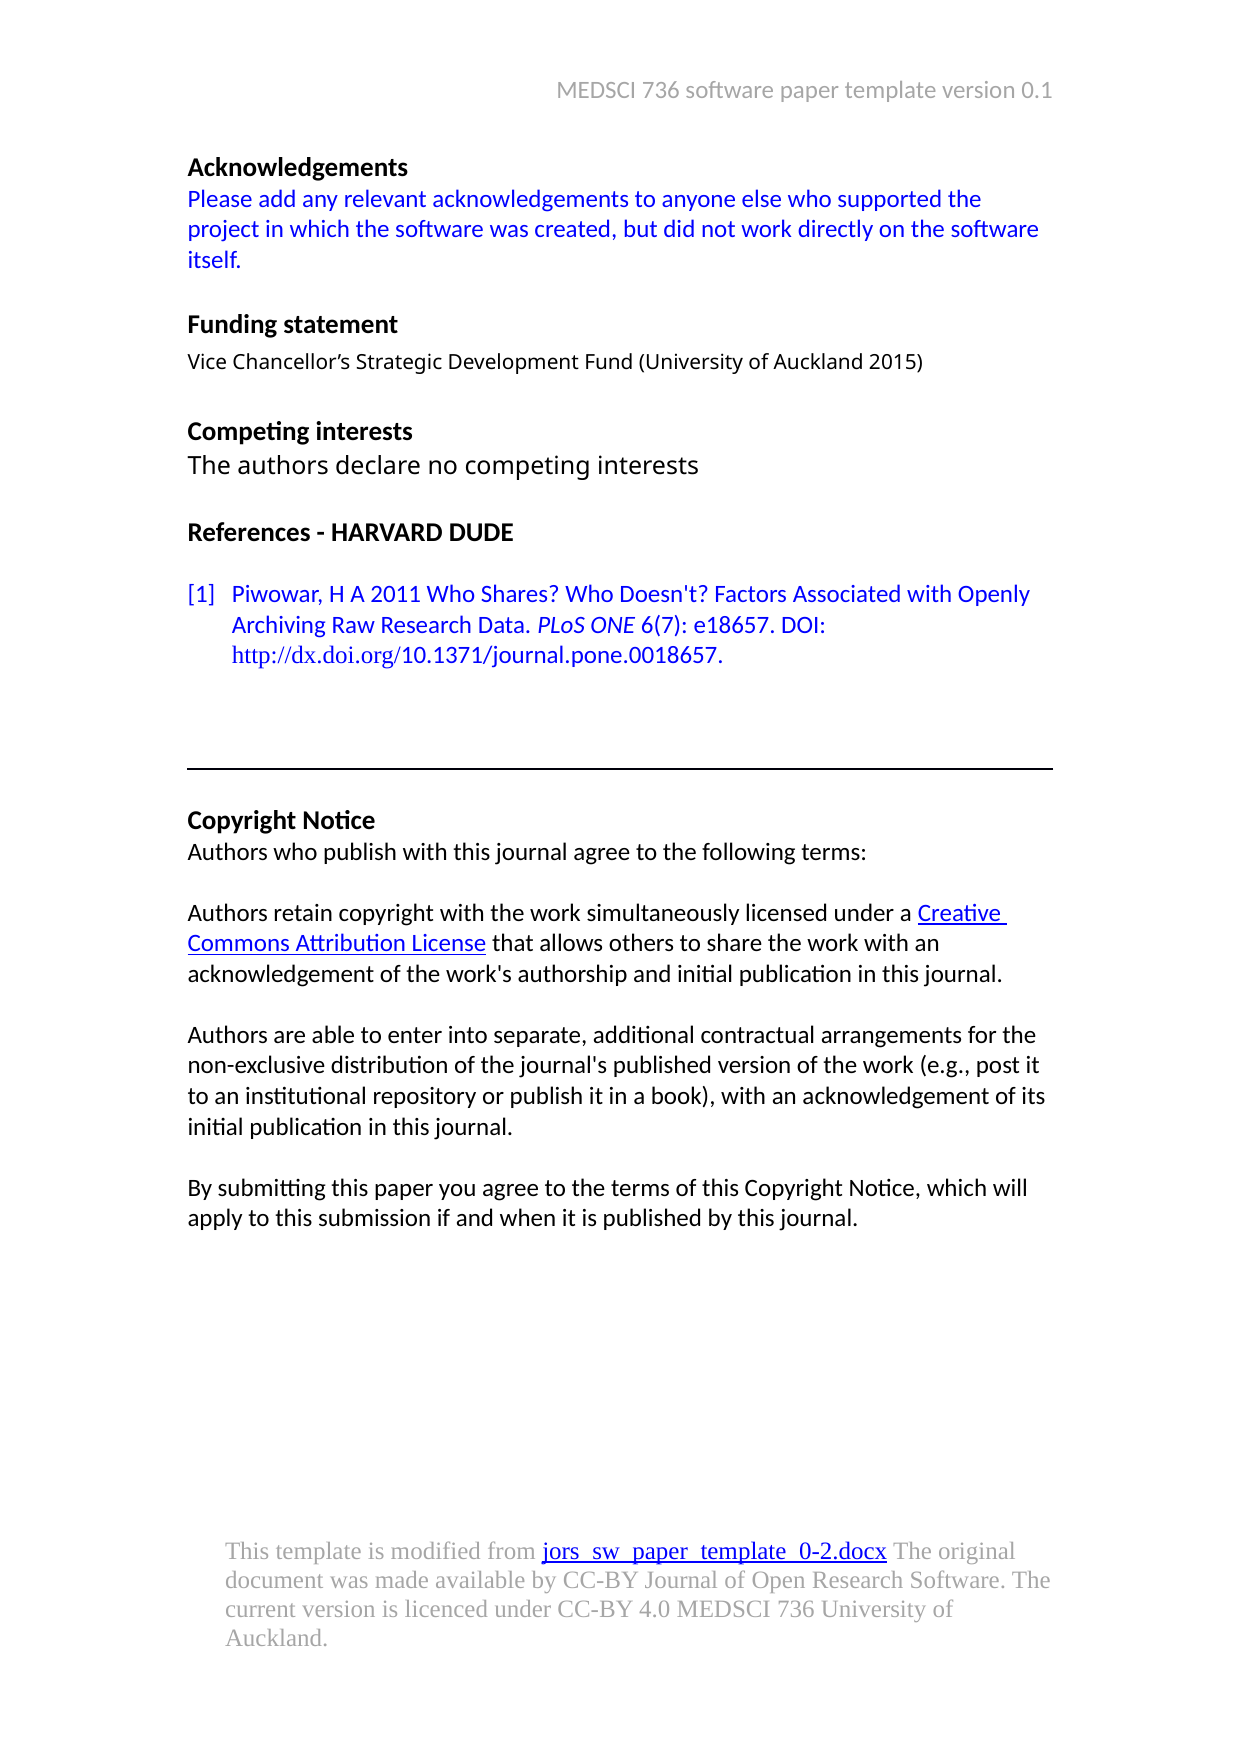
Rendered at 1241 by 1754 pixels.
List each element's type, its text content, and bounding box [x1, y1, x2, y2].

text The authors declare no competing interests [187, 448, 1053, 482]
text Vice Chancellor’s Strategic Development Fund (University of Auckland 2015) [187, 347, 1053, 375]
text Competing interests [187, 414, 1053, 448]
text By submitting this paper you agree to the terms of this Copyright Notice, which will apply to this submission if and when it is published by this journal. [187, 1172, 1053, 1233]
text Acknowledgements [187, 150, 1053, 183]
text Copyright Notice [187, 803, 1053, 836]
text [1] Piwowar, H A 2011 Who Shares? Who Doesn't? Factors Associated with Openly Archiving Raw Research Data. PLoS ONE 6(7): e18657. DOI: http://dx.doi.org/10.1371/journal.pone.0018657. [187, 578, 1053, 670]
text Authors who publish with this journal agree to the following terms: [187, 836, 1053, 867]
text Funding statement [187, 308, 1053, 341]
text Authors retain copyright with the work simultaneously licensed under a Creative Commons Attribution License that allows others to share the work with an acknowledgement of the work's authorship and initial publication in this journal. [187, 897, 1053, 989]
text Authors are able to enter into separate, additional contractual arrangements for the non-exclusive distribution of the journal's published version of the work (e.g., post it to an institutional repository or publish it in a book), with an acknowledgement of its initial publication in this journal. [187, 1019, 1053, 1141]
text References - HARVARD DUDE [187, 515, 1053, 548]
text Please add any relevant acknowledgements to anyone else who supported the project in which the software was created, but did not work directly on the software itself. [187, 183, 1053, 274]
